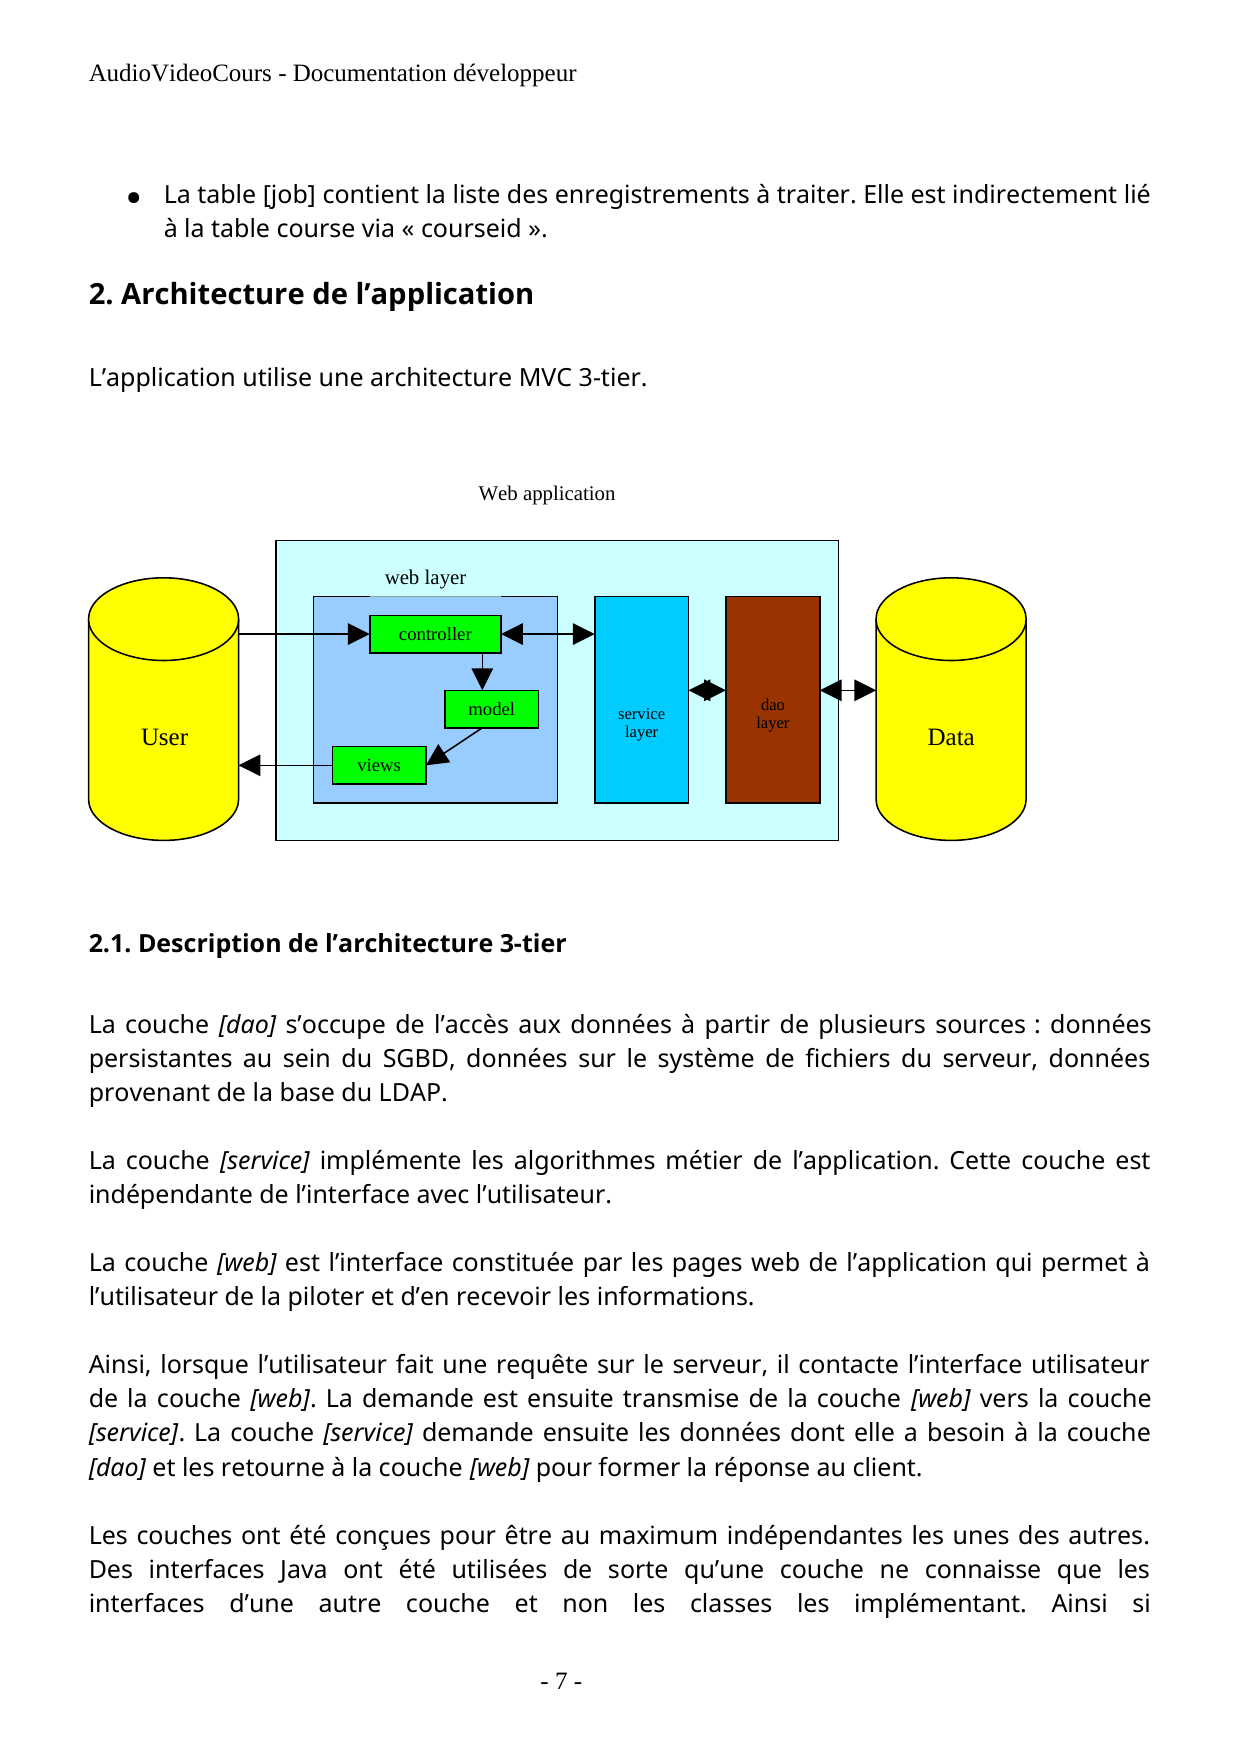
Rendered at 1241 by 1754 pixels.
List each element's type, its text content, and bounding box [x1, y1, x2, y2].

subtitle 2.1. Description de l’architecture 3-tier [88, 926, 1152, 960]
text La couche [web] est l’interface constituée par les pages web de l’application qui permet à l’utilisateur de la piloter et d’en recevoir les informations. [88, 1245, 1152, 1313]
subtitle 2. Architecture de l’application [88, 273, 1152, 313]
text Les couches ont été conçues pour être au maximum indépendantes les unes des autres. Des interfaces Java ont été utilisées de sorte qu’une couche ne connaisse que les interfaces d’une autre couche et non les classes les implémentant. Ainsi si [88, 1517, 1152, 1619]
text La couche [service] implémente les algorithmes métier de l’application. Cette couche est indépendante de l’interface avec l’utilisateur. [88, 1143, 1152, 1211]
text La couche [dao] s’occupe de l’accès aux données à partir de plusieurs sources : données persistantes au sein du SGBD, données sur le système de fichiers du serveur, données provenant de la base du LDAP. [88, 1006, 1152, 1108]
list La table [job] contient la liste des enregistrements à traiter. Elle est indirectement lié à la table course via « courseid ». [126, 176, 1152, 244]
text Ainsi, lorsque l’utilisateur fait une requête sur le serveur, il contacte l’interface utilisateur de la couche [web]. La demande est ensuite transmise de la couche [web] vers la couche [service]. La couche [service] demande ensuite les données dont elle a besoin à la couche [dao] et les retourne à la couche [web] pour former la réponse au client. [88, 1347, 1152, 1483]
text L’application utilise une architecture MVC 3-tier. [88, 360, 1152, 394]
